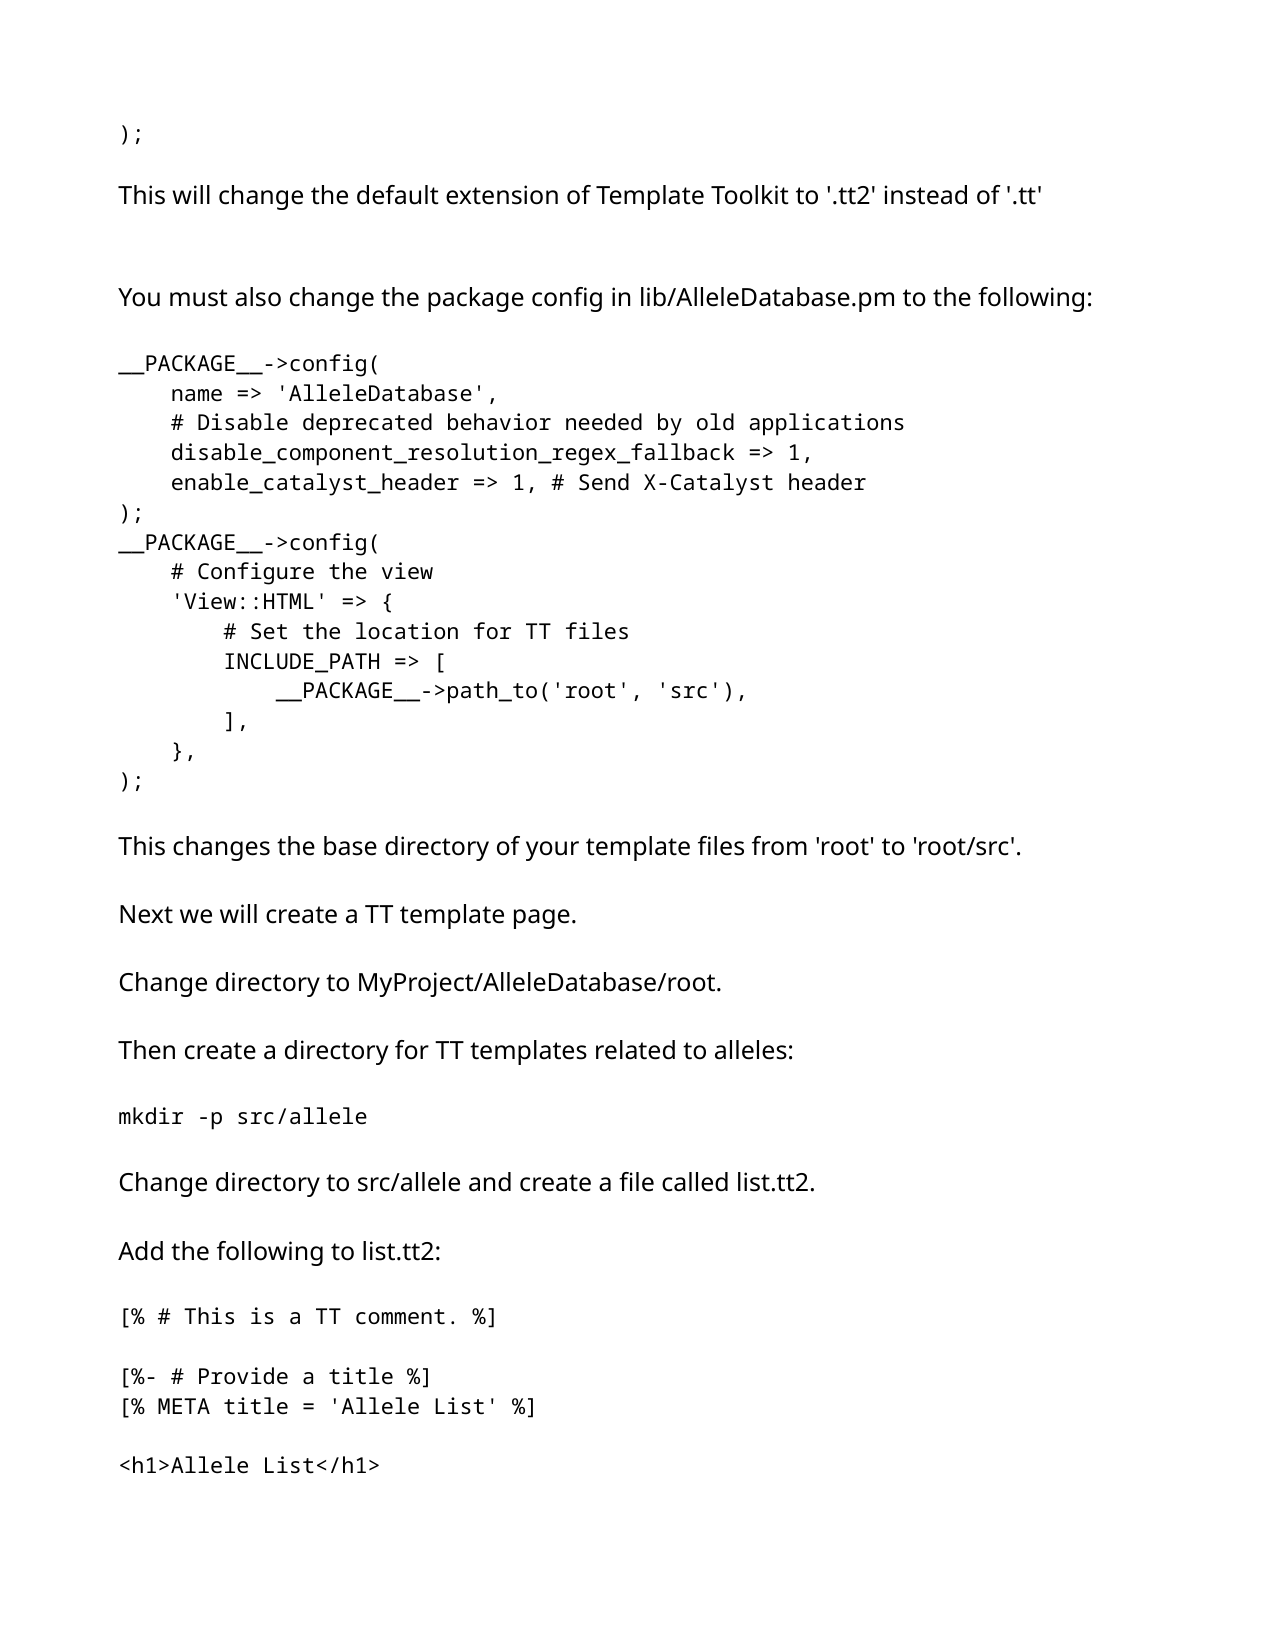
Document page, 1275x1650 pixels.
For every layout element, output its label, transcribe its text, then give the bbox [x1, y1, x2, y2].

text # Disable deprecated behavior needed by old applications [118, 407, 1157, 437]
text INCLUDE_PATH => [ [118, 646, 1157, 675]
text ], [118, 705, 1157, 735]
text name => 'AlleleDatabase', [118, 377, 1157, 407]
text Change directory to MyProject/AlleleDatabase/root. [118, 965, 1157, 999]
text disable_component_resolution_regex_fallback => 1, [118, 437, 1157, 467]
text [% META title = 'Allele List' %] [118, 1391, 1157, 1420]
text 'View::HTML' => { [118, 586, 1157, 616]
text You must also change the package config in lib/AlleleDatabase.pm to the following: [118, 279, 1157, 314]
text Change directory to src/allele and create a file called list.tt2. [118, 1165, 1157, 1199]
text Next we will create a TT template page. [118, 897, 1157, 931]
text # Set the location for TT files [118, 616, 1157, 646]
text ); [118, 497, 1157, 526]
text ); [118, 118, 1157, 148]
text }, [118, 735, 1157, 765]
text enable_catalyst_header => 1, # Send X-Catalyst header [118, 467, 1157, 497]
text This will change the default extension of Template Toolkit to '.tt2' instead of '.tt' [118, 177, 1157, 211]
text Then create a directory for TT templates related to alleles: [118, 1033, 1157, 1067]
text Add the following to list.tt2: [118, 1233, 1157, 1267]
text <h1>Allele List</h1> [118, 1450, 1157, 1480]
text __PACKAGE__->path_to('root', 'src'), [118, 675, 1157, 705]
text __PACKAGE__->config( [118, 348, 1157, 377]
text This changes the base directory of your template files from 'root' to 'root/src'. [118, 829, 1157, 863]
text # Configure the view [118, 556, 1157, 586]
text [%- # Provide a title %] [118, 1361, 1157, 1391]
text __PACKAGE__->config( [118, 526, 1157, 556]
text ); [118, 765, 1157, 794]
text [% # This is a TT comment. %] [118, 1301, 1157, 1331]
text mkdir -p src/allele [118, 1101, 1157, 1131]
